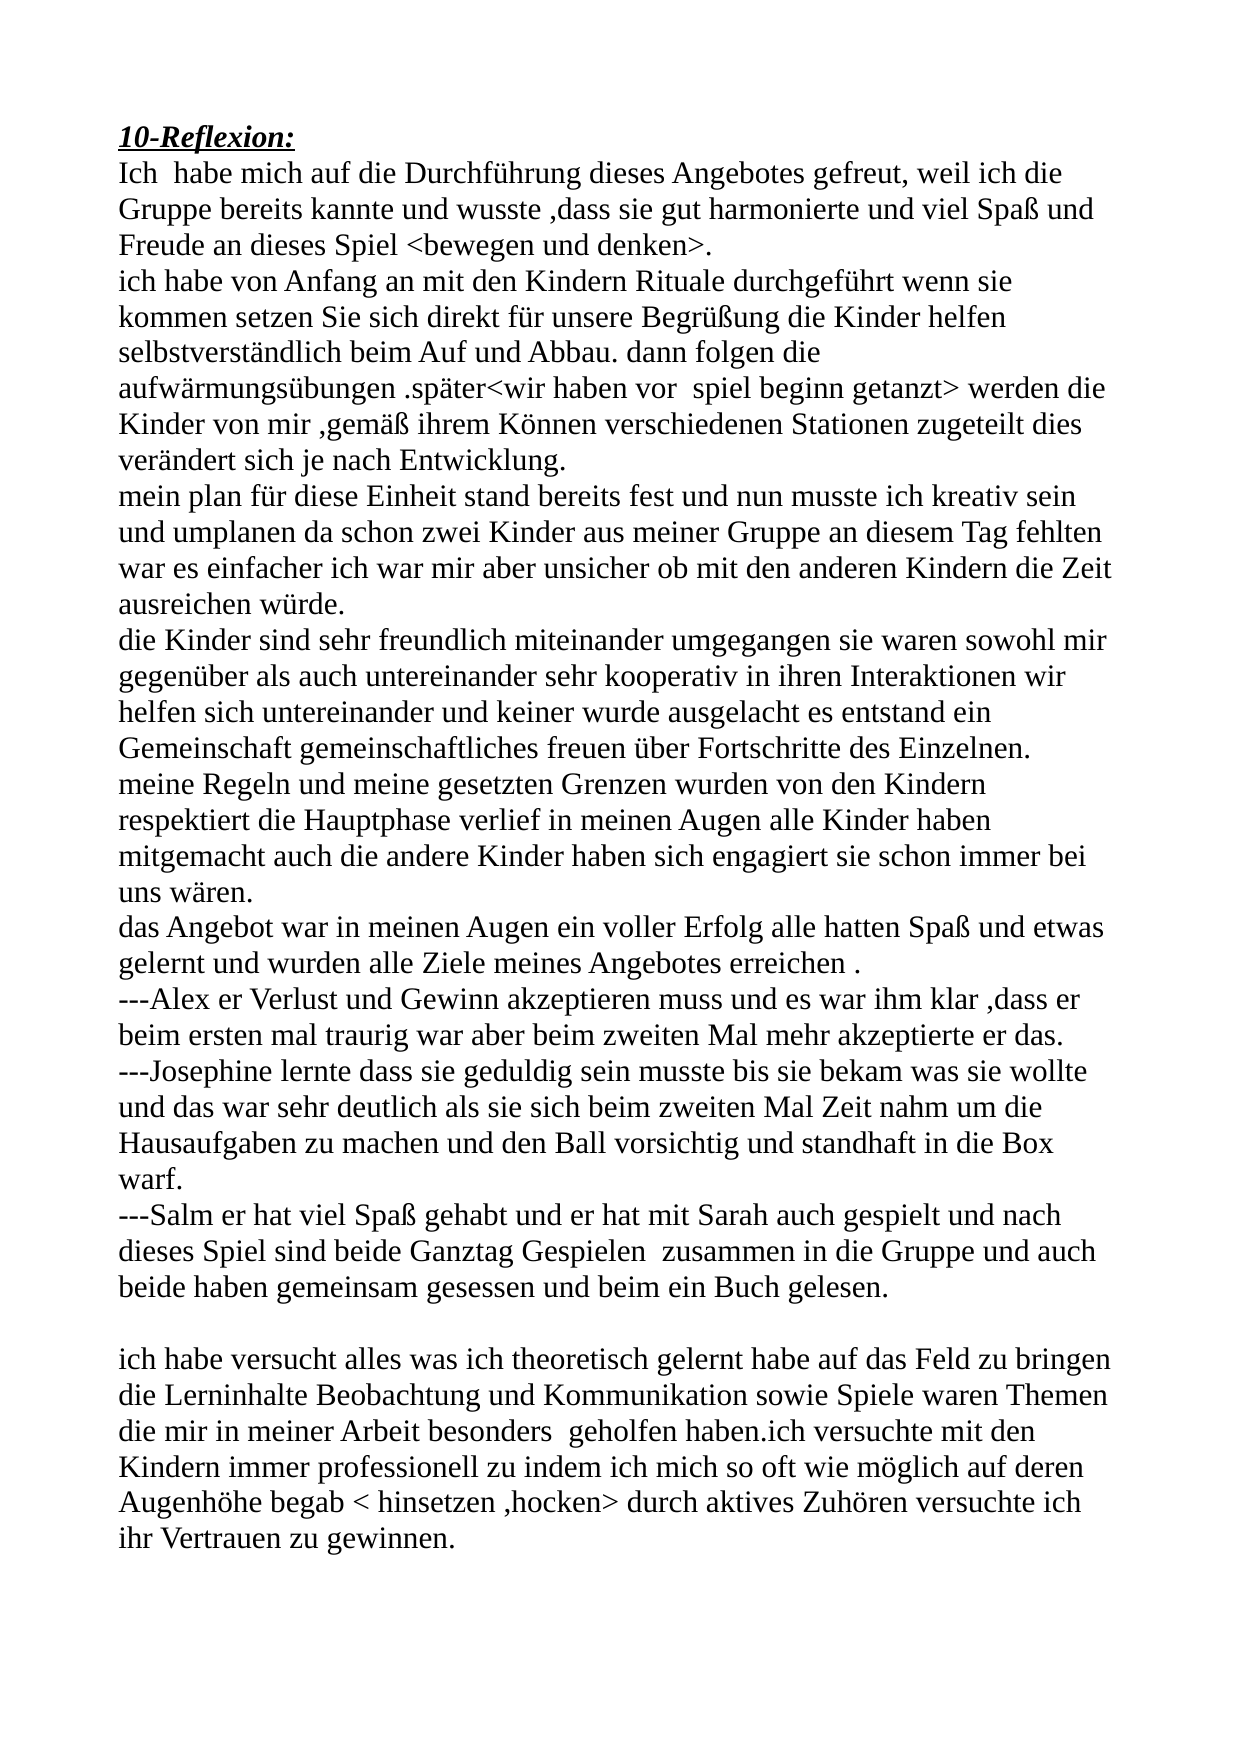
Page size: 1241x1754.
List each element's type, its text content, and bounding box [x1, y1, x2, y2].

text ich habe versucht alles was ich theoretisch gelernt habe auf das Feld zu bringen die Lerninhalte Beobachtung und Kommunikation sowie Spiele waren Themen die mir in meiner Arbeit besonders geholfen haben.ich versuchte mit den Kindern immer professionell zu indem ich mich so oft wie möglich auf deren Augenhöhe begab < hinsetzen ,hocken> durch aktives Zuhören versuchte ich ihr Vertrauen zu gewinnen. [118, 1340, 1122, 1556]
text die Kinder sind sehr freundlich miteinander umgegangen sie waren sowohl mir gegenüber als auch untereinander sehr kooperativ in ihren Interaktionen wir helfen sich untereinander und keiner wurde ausgelacht es entstand ein Gemeinschaft gemeinschaftliches freuen über Fortschritte des Einzelnen. [118, 621, 1122, 765]
text ---Josephine lernte dass sie geduldig sein musste bis sie bekam was sie wollte und das war sehr deutlich als sie sich beim zweiten Mal Zeit nahm um die Hausaufgaben zu machen und den Ball vorsichtig und standhaft in die Box warf. [118, 1052, 1122, 1196]
text Ich habe mich auf die Durchführung dieses Angebotes gefreut, weil ich die Gruppe bereits kannte und wusste ,dass sie gut harmonierte und viel Spaß und Freude an dieses Spiel <bewegen und denken>. [118, 154, 1122, 262]
text ---Salm er hat viel Spaß gehabt und er hat mit Sarah auch gespielt und nach dieses Spiel sind beide Ganztag Gespielen zusammen in die Gruppe und auch beide haben gemeinsam gesessen und beim ein Buch gelesen. [118, 1196, 1122, 1304]
text ---Alex er Verlust und Gewinn akzeptieren muss und es war ihm klar ,dass er beim ersten mal traurig war aber beim zweiten Mal mehr akzeptierte er das. [118, 981, 1122, 1052]
text 10-Reflexion: [118, 118, 1122, 154]
text mein plan für diese Einheit stand bereits fest und nun musste ich kreativ sein und umplanen da schon zwei Kinder aus meiner Gruppe an diesem Tag fehlten war es einfacher ich war mir aber unsicher ob mit den anderen Kindern die Zeit ausreichen würde. [118, 477, 1122, 621]
text das Angebot war in meinen Augen ein voller Erfolg alle hatten Spaß und etwas gelernt und wurden alle Ziele meines Angebotes erreichen . [118, 909, 1122, 981]
text ich habe von Anfang an mit den Kindern Rituale durchgeführt wenn sie kommen setzen Sie sich direkt für unsere Begrüßung die Kinder helfen selbstverständlich beim Auf und Abbau. dann folgen die aufwärmungsübungen .später<wir haben vor spiel beginn getanzt> werden die Kinder von mir ,gemäß ihrem Können verschiedenen Stationen zugeteilt dies verändert sich je nach Entwicklung. [118, 262, 1122, 477]
text meine Regeln und meine gesetzten Grenzen wurden von den Kindern respektiert die Hauptphase verlief in meinen Augen alle Kinder haben mitgemacht auch die andere Kinder haben sich engagiert sie schon immer bei uns wären. [118, 765, 1122, 909]
